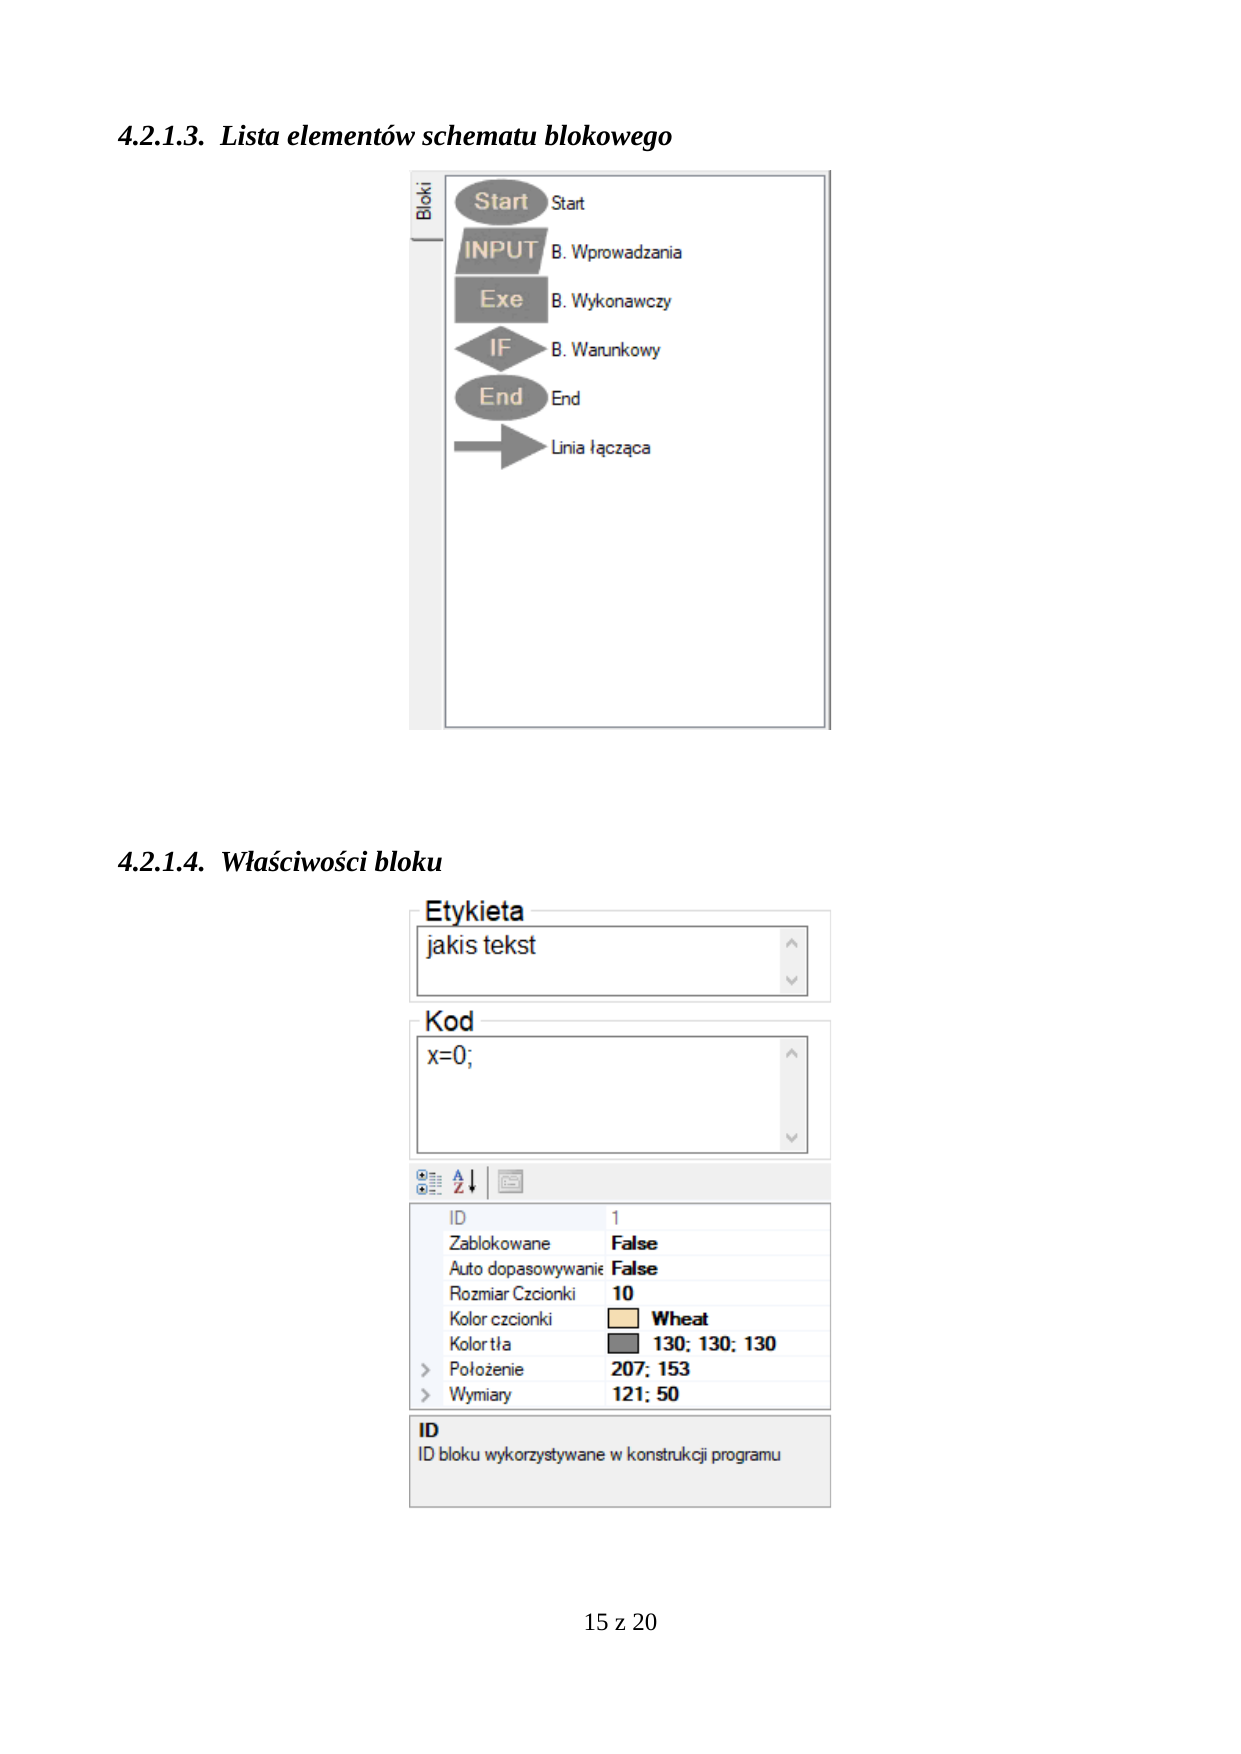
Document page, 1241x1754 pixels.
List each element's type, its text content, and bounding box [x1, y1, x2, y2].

subtitle Lista elementów schematu blokowego [118, 118, 1122, 152]
table_header [118, 164, 1122, 764]
subtitle Właściwości bloku [118, 844, 1122, 878]
table_header [118, 891, 1122, 1546]
